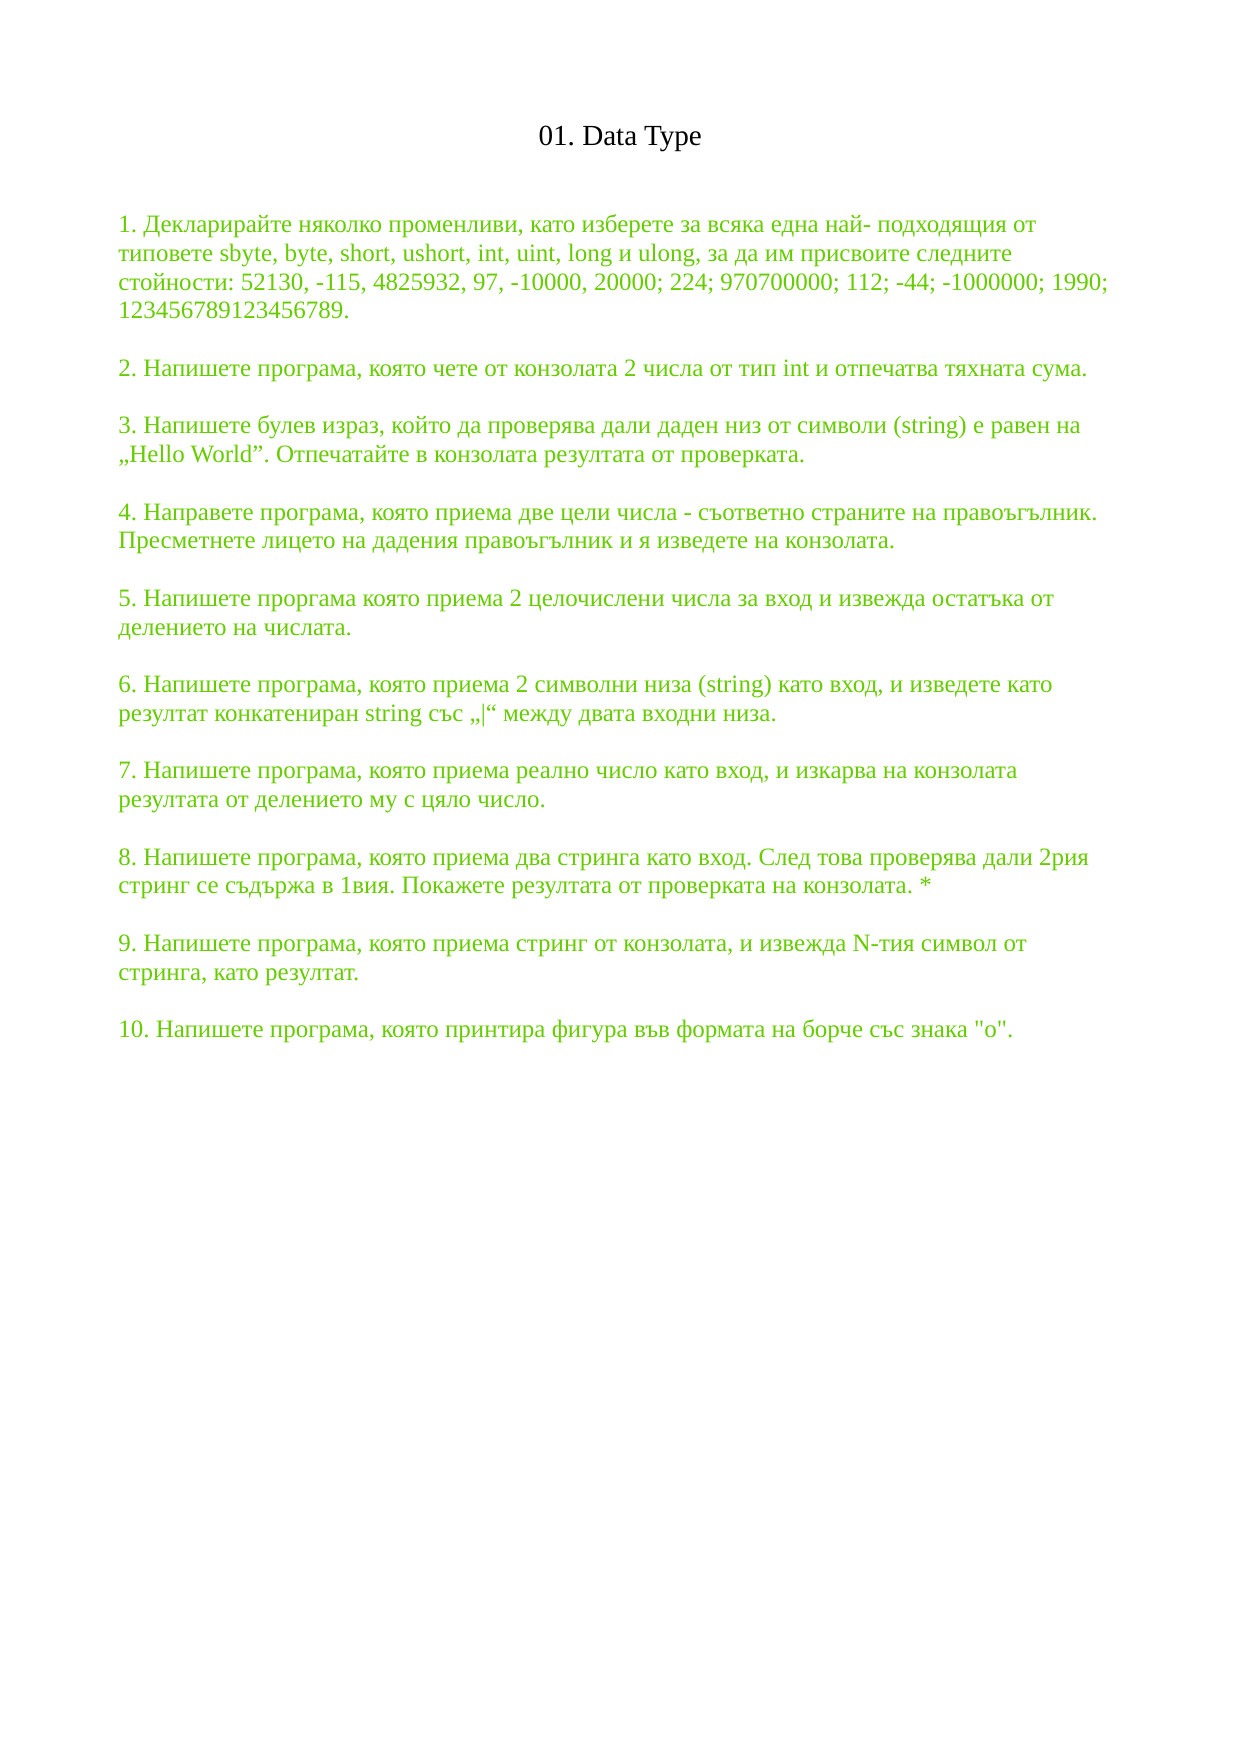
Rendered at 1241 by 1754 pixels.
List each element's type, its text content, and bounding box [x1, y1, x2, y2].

text 2. Напишете програма, която чете от конзолата 2 числа от тип int и отпечатва тяхната сума. [118, 353, 1122, 382]
text Пресметнете лицето на дадения правоъгълник и я изведете на конзолата. [118, 525, 1122, 554]
text 8. Напишете програма, която приема два стринга като вход. След това проверява дали 2рия стринг се съдържа в 1вия. Покажете резултата от проверката на конзолата. * [118, 842, 1122, 899]
text 7. Напишете програма, която приема реално число като вход, и изкарва на конзолата резултата от делението му с цяло число. [118, 755, 1122, 813]
text 5. Напишете проргама която приема 2 целочислени числа за вход и извежда остатъка от делението на числата. [118, 583, 1122, 640]
text 3. Напишете булев израз, който да проверява дали даден низ от символи (string) е равен на „Hello World”. Отпечатайте в конзолата резултата от проверката. [118, 410, 1122, 468]
text 4. Направете програма, която приема две цели числа - съответно страните на правоъгълник. [118, 497, 1122, 525]
text 1. Декларирайте няколко променливи, като изберете за всяка една най- подходящия от типовете sbyte, byte, short, ushort, int, uint, long и ulong, за да им присвоите следните стойности: 52130, -115, 4825932, 97, -10000, 20000; 224; 970700000; 112; -44; -1000000; 1990; 123456789123456789. [118, 209, 1122, 324]
text 9. Напишете програма, която приема стринг от конзолата, и извежда N-тия символ от стринга, като резултат. [118, 928, 1122, 985]
text 6. Напишете програма, която приема 2 символни низа (string) като вход, и изведете като резултат конкатениран string със „|“ между двата входни низа. [118, 669, 1122, 727]
text 01. Data Type [118, 118, 1122, 152]
text 10. Напишете програма, която принтира фигура във формата на борче със знака "o". [118, 1014, 1122, 1043]
